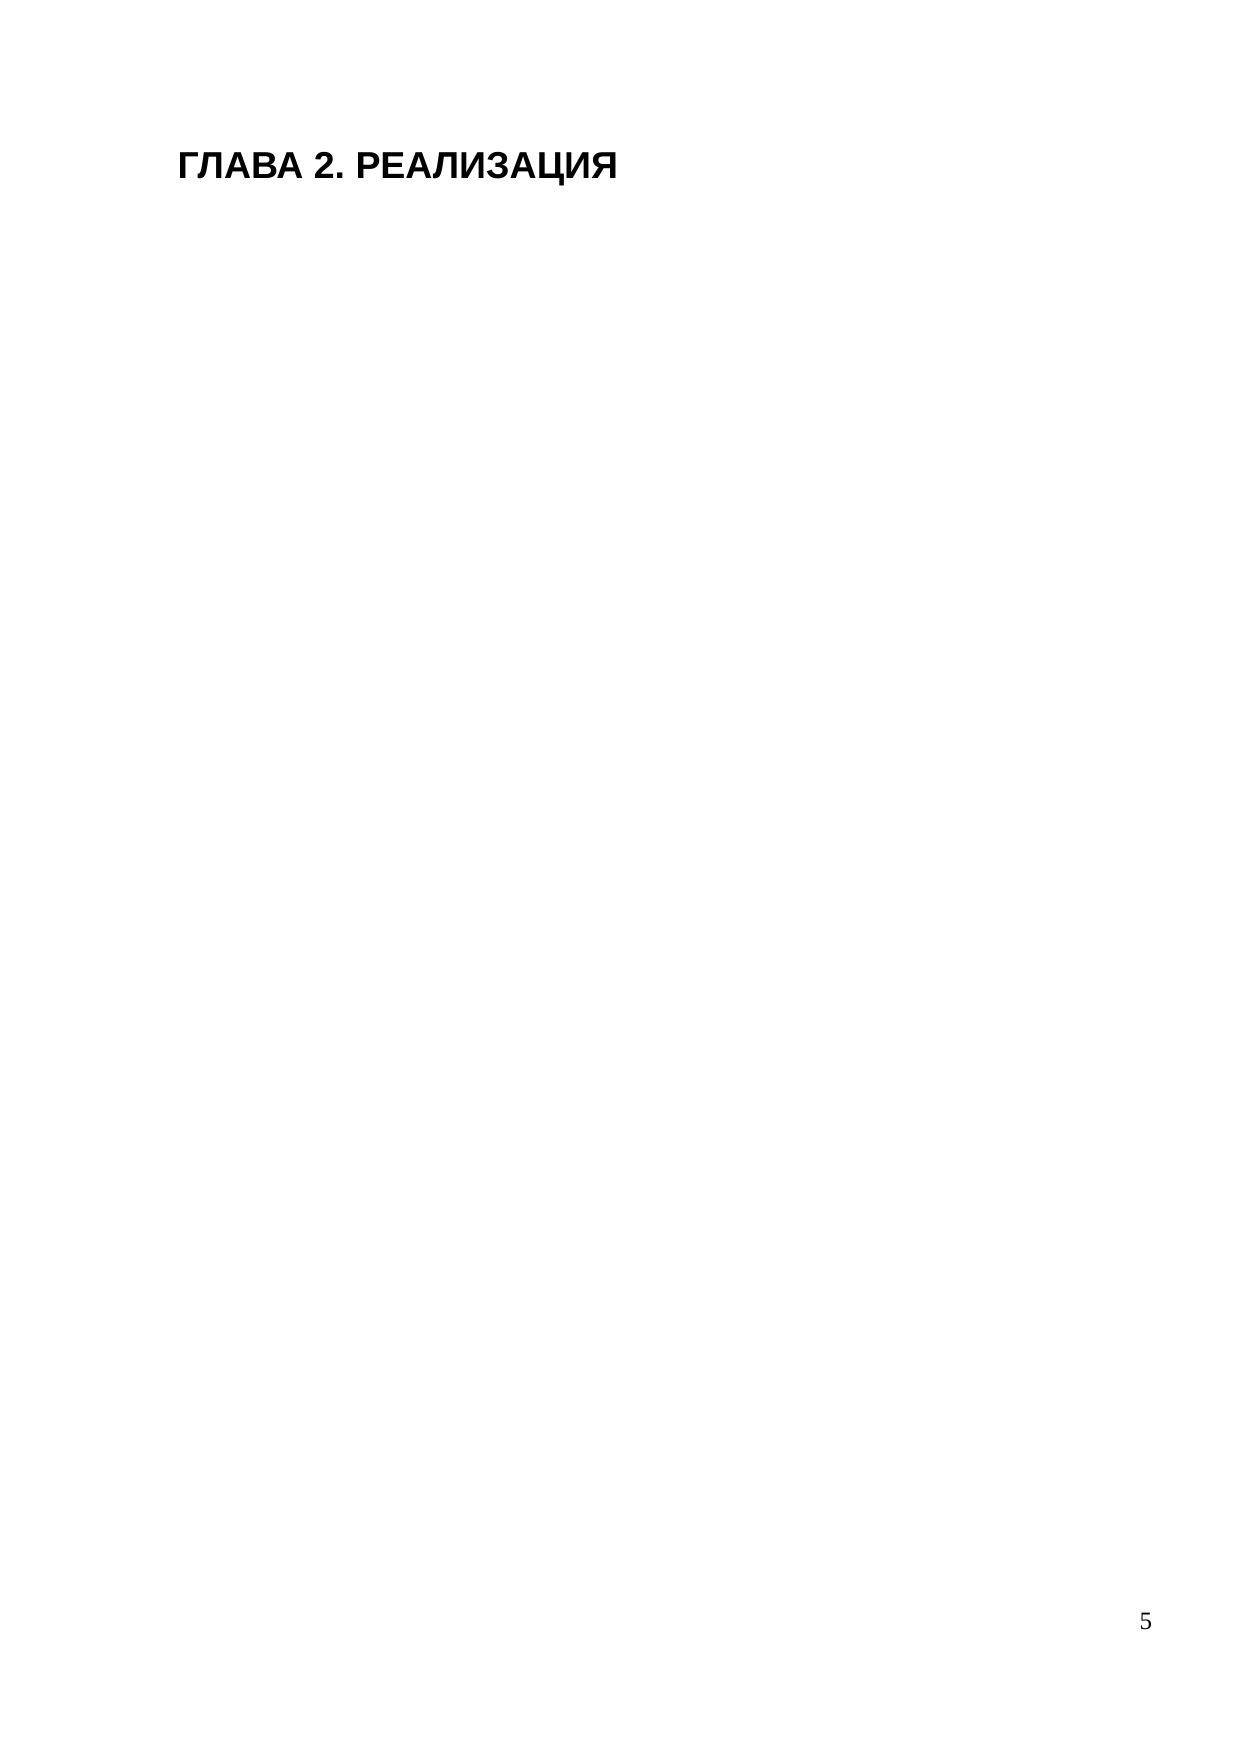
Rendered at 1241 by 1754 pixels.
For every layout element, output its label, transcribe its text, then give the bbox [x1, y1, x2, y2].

subtitle ГЛАВА 2. РЕАЛИЗАЦИЯ [177, 143, 1152, 186]
